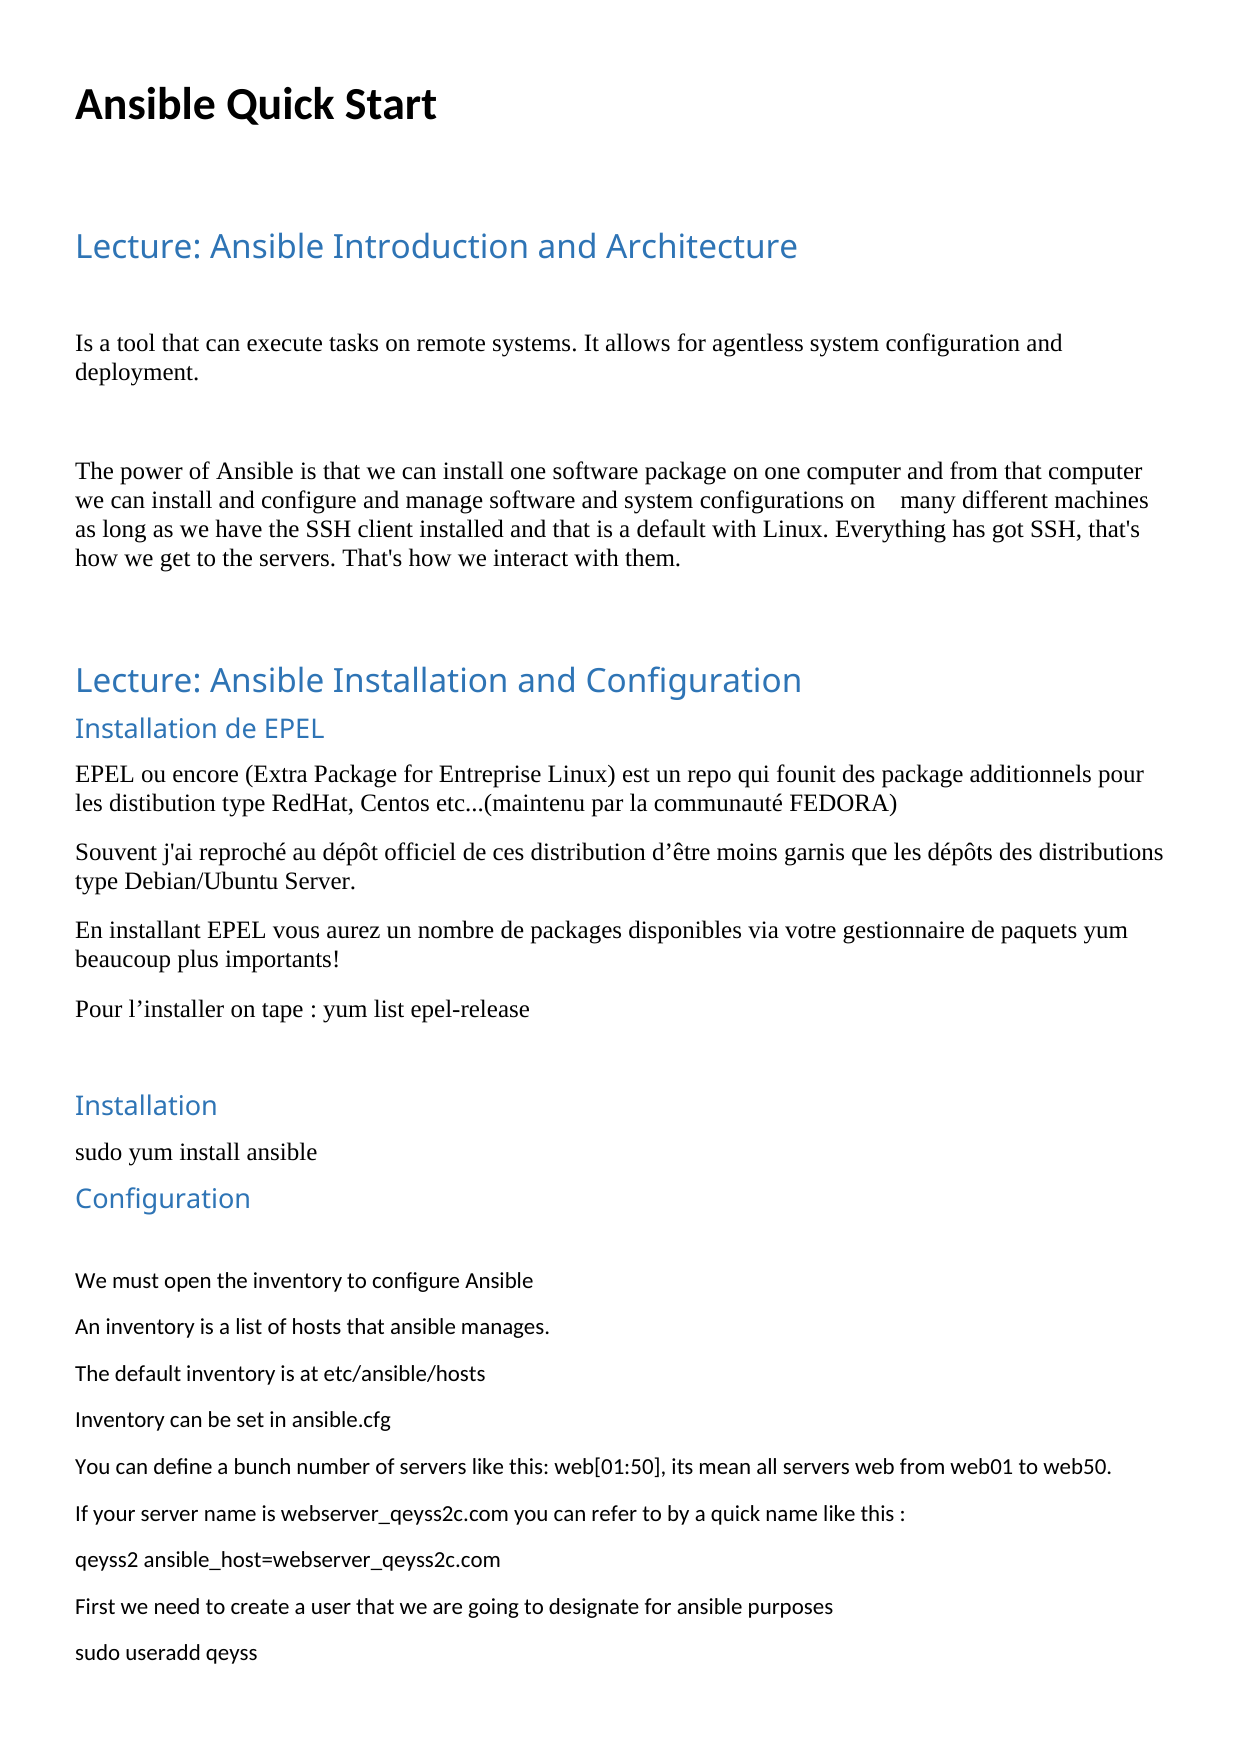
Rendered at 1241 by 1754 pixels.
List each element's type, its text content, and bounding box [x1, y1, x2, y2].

subtitle Lecture: Ansible Installation and Configuration [75, 656, 1165, 702]
text Pour l’installer on tape : yum list epel-release [75, 994, 1165, 1023]
subtitle Lecture: Ansible Introduction and Architecture [75, 223, 1165, 268]
text EPEL ou encore (Extra Package for Entreprise Linux) est un repo qui founit des package additionnels pour les distibution type RedHat, Centos etc...(maintenu par la communauté FEDORA) [75, 759, 1165, 816]
text The default inventory is at etc/ansible/hosts [75, 1359, 1165, 1387]
text sudo yum install ansible [75, 1137, 1165, 1165]
text Inventory can be set in ansible.cfg [75, 1406, 1165, 1434]
text The power of Ansible is that we can install one software package on one computer and from that computer we can install and configure and manage software and system configurations on many different machines as long as we have the SSH client installed and that is a default with Linux. Everything has got SSH, that's how we get to the servers. That's how we interact with them. [75, 456, 1165, 571]
subtitle Configuration [75, 1180, 1165, 1217]
text An inventory is a list of hosts that ansible manages. [75, 1312, 1165, 1341]
text Souvent j'ai reproché au dépôt officiel de ces distribution d’être moins garnis que les dépôts des distributions type Debian/Ubuntu Server. [75, 837, 1165, 895]
text Is a tool that can execute tasks on remote systems. It allows for agentless system configuration and deployment. [75, 328, 1165, 386]
text We must open the inventory to configure Ansible [75, 1266, 1165, 1294]
text Ansible Quick Start [75, 75, 1165, 131]
text qeyss2 ansible_host=webserver_qeyss2c.com [75, 1545, 1165, 1573]
subtitle Installation [75, 1087, 1165, 1124]
text You can define a bunch number of servers like this: web[01:50], its mean all servers web from web01 to web50. [75, 1452, 1165, 1480]
text En installant EPEL vous aurez un nombre de packages disponibles via votre gestionnaire de paquets yum beaucoup plus importants! [75, 916, 1165, 973]
text If your server name is webserver_qeyss2c.com you can refer to by a quick name like this : [75, 1499, 1165, 1527]
text First we need to create a user that we are going to designate for ansible purposes [75, 1592, 1165, 1620]
text sudo useradd qeyss [75, 1638, 1165, 1666]
subtitle Installation de EPEL [75, 709, 1165, 746]
